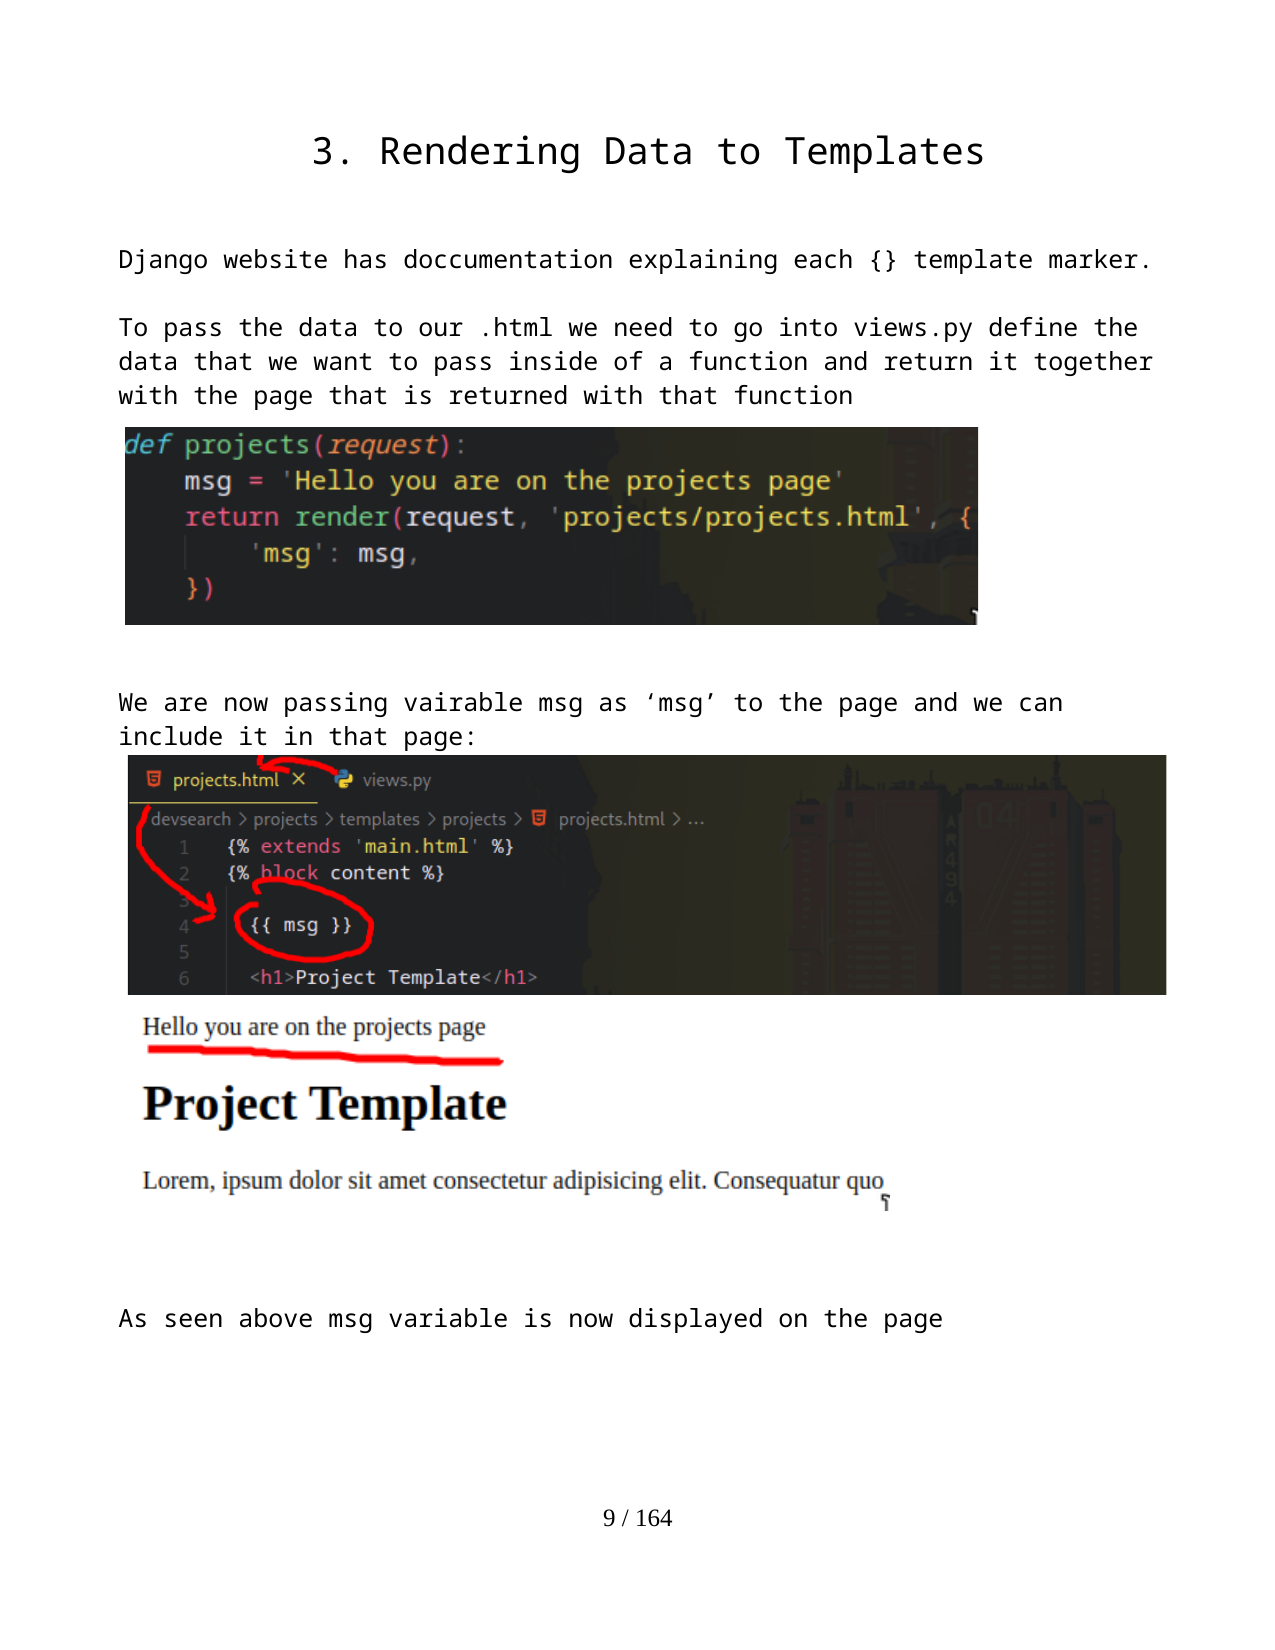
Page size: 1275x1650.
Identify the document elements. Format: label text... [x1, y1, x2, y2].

picture [135, 1007, 890, 1211]
picture [127, 755, 1167, 995]
text Django website has doccumentation explaining each {} template marker. [118, 242, 1157, 276]
text To pass the data to our .html we need to go into views.py define the data that we want to pass inside of a function and return it together with the page that is returned with that function [118, 310, 1157, 412]
text We are now passing vairable msg as ‘msg’ to the page and we can include it in that page: [118, 684, 1157, 753]
subtitle 3. Rendering Data to Templates [118, 124, 1157, 175]
text As seen above msg variable is now displayed on the page [118, 1301, 1157, 1335]
picture [125, 427, 979, 625]
